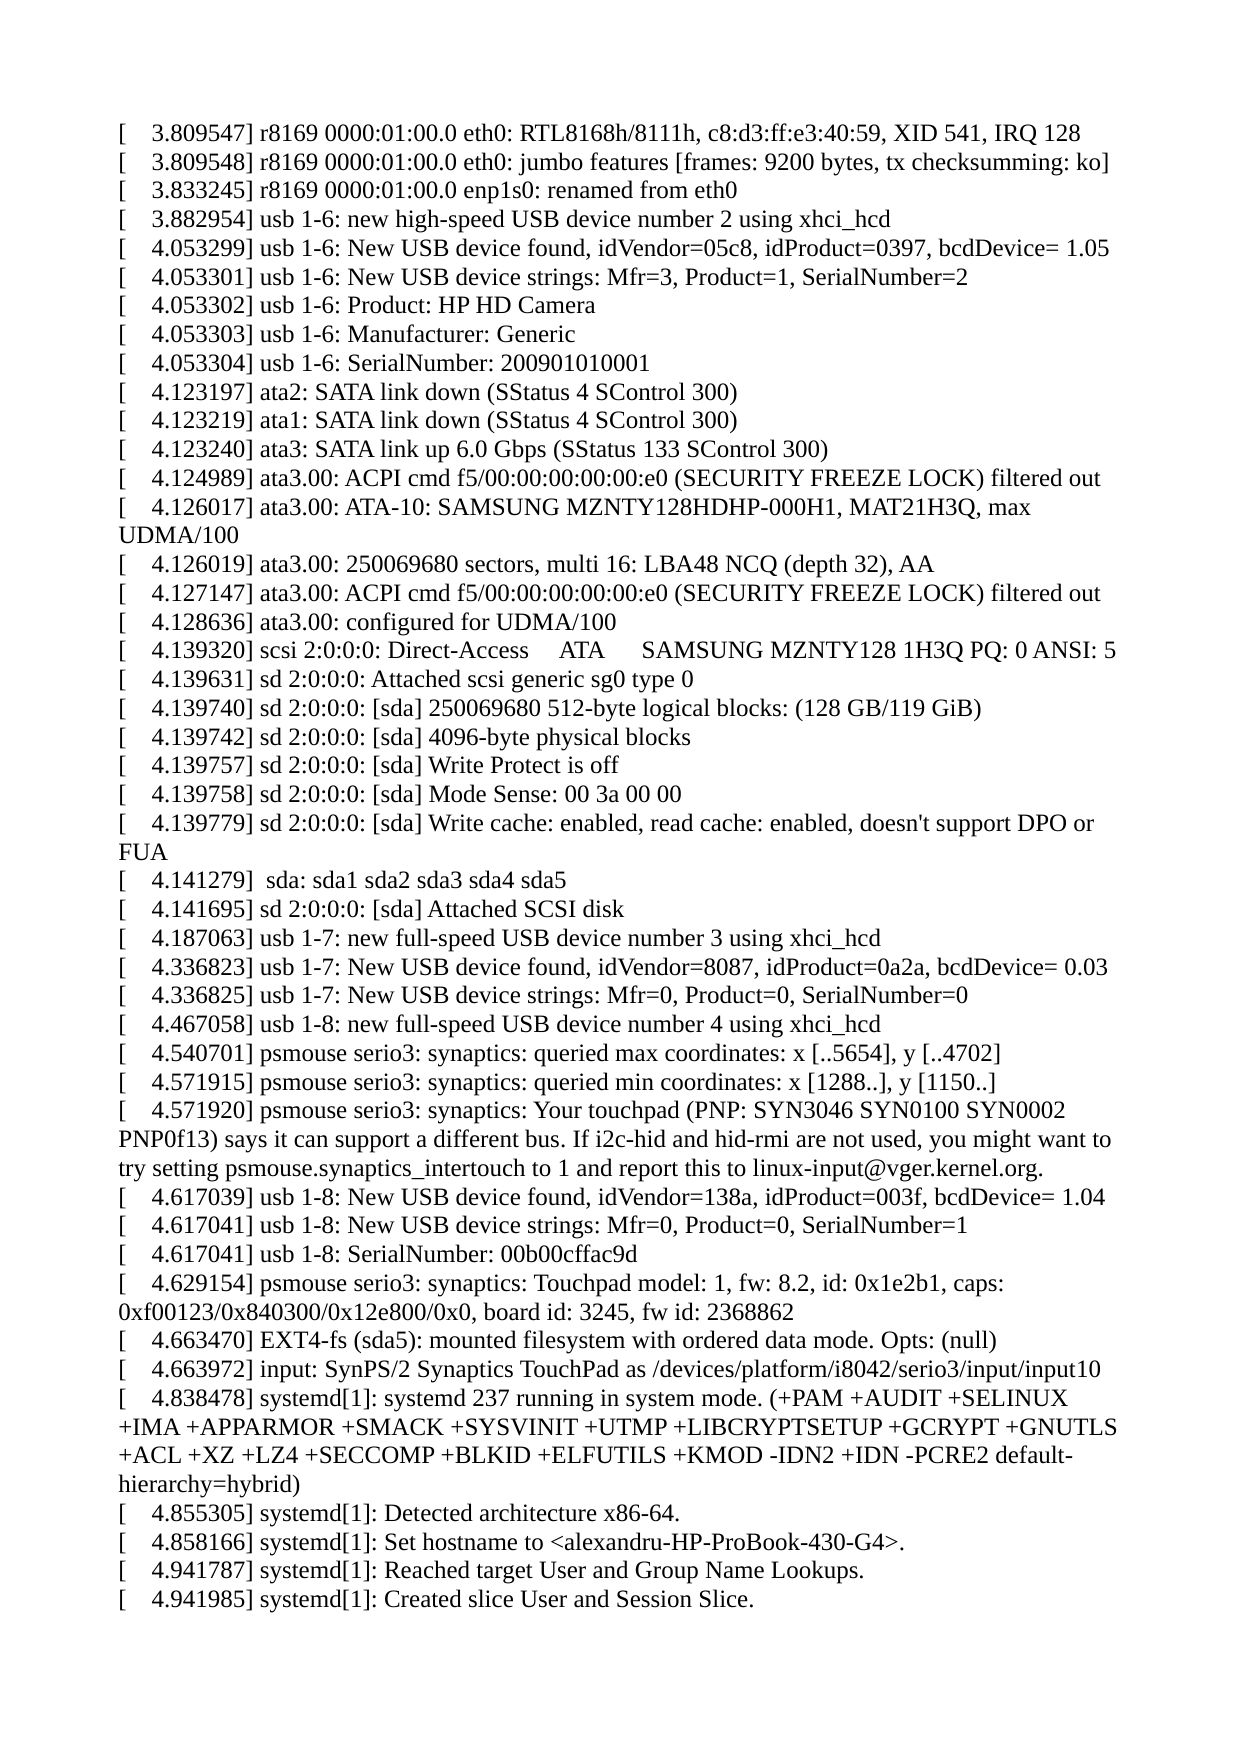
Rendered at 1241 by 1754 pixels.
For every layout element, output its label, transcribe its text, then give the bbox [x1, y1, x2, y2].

text [ 4.141695] sd 2:0:0:0: [sda] Attached SCSI disk [118, 894, 1122, 923]
text [ 4.187063] usb 1-7: new full-speed USB device number 3 using xhci_hcd [118, 923, 1122, 952]
text [ 4.663470] EXT4-fs (sda5): mounted filesystem with ordered data mode. Opts: (null) [118, 1326, 1122, 1354]
text [ 4.127147] ata3.00: ACPI cmd f5/00:00:00:00:00:e0 (SECURITY FREEZE LOCK) filtered out [118, 578, 1122, 607]
text [ 3.882954] usb 1-6: new high-speed USB device number 2 using xhci_hcd [118, 204, 1122, 233]
text [ 4.053299] usb 1-6: New USB device found, idVendor=05c8, idProduct=0397, bcdDevice= 1.05 [118, 233, 1122, 262]
text [ 3.809548] r8169 0000:01:00.0 eth0: jumbo features [frames: 9200 bytes, tx checksumming: ko] [118, 147, 1122, 176]
text [ 4.053303] usb 1-6: Manufacturer: Generic [118, 319, 1122, 348]
text [ 4.838478] systemd[1]: systemd 237 running in system mode. (+PAM +AUDIT +SELINUX +IMA +APPARMOR +SMACK +SYSVINIT +UTMP +LIBCRYPTSETUP +GCRYPT +GNUTLS +ACL +XZ +LZ4 +SECCOMP +BLKID +ELFUTILS +KMOD -IDN2 +IDN -PCRE2 default-hierarchy=hybrid) [118, 1383, 1122, 1498]
text [ 4.139740] sd 2:0:0:0: [sda] 250069680 512-byte logical blocks: (128 GB/119 GiB) [118, 693, 1122, 722]
text [ 4.571920] psmouse serio3: synaptics: Your touchpad (PNP: SYN3046 SYN0100 SYN0002 PNP0f13) says it can support a different bus. If i2c-hid and hid-rmi are not used, you might want to try setting psmouse.synaptics_intertouch to 1 and report this to linux-input@vger.kernel.org. [118, 1096, 1122, 1182]
text [ 4.858166] systemd[1]: Set hostname to <alexandru-HP-ProBook-430-G4>. [118, 1527, 1122, 1556]
text [ 4.139779] sd 2:0:0:0: [sda] Write cache: enabled, read cache: enabled, doesn't support DPO or FUA [118, 808, 1122, 866]
text [ 4.617039] usb 1-8: New USB device found, idVendor=138a, idProduct=003f, bcdDevice= 1.04 [118, 1182, 1122, 1211]
text [ 4.571915] psmouse serio3: synaptics: queried min coordinates: x [1288..], y [1150..] [118, 1067, 1122, 1096]
text [ 4.336825] usb 1-7: New USB device strings: Mfr=0, Product=0, SerialNumber=0 [118, 981, 1122, 1009]
text [ 4.139320] scsi 2:0:0:0: Direct-Access ATA SAMSUNG MZNTY128 1H3Q PQ: 0 ANSI: 5 [118, 636, 1122, 664]
text [ 4.123219] ata1: SATA link down (SStatus 4 SControl 300) [118, 406, 1122, 434]
text [ 4.139758] sd 2:0:0:0: [sda] Mode Sense: 00 3a 00 00 [118, 779, 1122, 808]
text [ 4.336823] usb 1-7: New USB device found, idVendor=8087, idProduct=0a2a, bcdDevice= 0.03 [118, 952, 1122, 981]
text [ 4.053304] usb 1-6: SerialNumber: 200901010001 [118, 348, 1122, 377]
text [ 4.855305] systemd[1]: Detected architecture x86-64. [118, 1498, 1122, 1527]
text [ 4.123197] ata2: SATA link down (SStatus 4 SControl 300) [118, 377, 1122, 406]
text [ 4.663972] input: SynPS/2 Synaptics TouchPad as /devices/platform/i8042/serio3/input/input10 [118, 1354, 1122, 1383]
text [ 4.540701] psmouse serio3: synaptics: queried max coordinates: x [..5654], y [..4702] [118, 1038, 1122, 1067]
text [ 4.629154] psmouse serio3: synaptics: Touchpad model: 1, fw: 8.2, id: 0x1e2b1, caps: 0xf00123/0x840300/0x12e800/0x0, board id: 3245, fw id: 2368862 [118, 1268, 1122, 1326]
text [ 4.617041] usb 1-8: SerialNumber: 00b00cffac9d [118, 1239, 1122, 1268]
text [ 3.833245] r8169 0000:01:00.0 enp1s0: renamed from eth0 [118, 176, 1122, 204]
text [ 4.139742] sd 2:0:0:0: [sda] 4096-byte physical blocks [118, 722, 1122, 751]
text [ 4.141279] sda: sda1 sda2 sda3 sda4 sda5 [118, 866, 1122, 894]
text [ 4.139631] sd 2:0:0:0: Attached scsi generic sg0 type 0 [118, 664, 1122, 693]
text [ 3.809547] r8169 0000:01:00.0 eth0: RTL8168h/8111h, c8:d3:ff:e3:40:59, XID 541, IRQ 128 [118, 118, 1122, 147]
text [ 4.128636] ata3.00: configured for UDMA/100 [118, 607, 1122, 636]
text [ 4.126019] ata3.00: 250069680 sectors, multi 16: LBA48 NCQ (depth 32), AA [118, 549, 1122, 578]
text [ 4.053301] usb 1-6: New USB device strings: Mfr=3, Product=1, SerialNumber=2 [118, 262, 1122, 291]
text [ 4.126017] ata3.00: ATA-10: SAMSUNG MZNTY128HDHP-000H1, MAT21H3Q, max UDMA/100 [118, 492, 1122, 549]
text [ 4.123240] ata3: SATA link up 6.0 Gbps (SStatus 133 SControl 300) [118, 434, 1122, 463]
text [ 4.617041] usb 1-8: New USB device strings: Mfr=0, Product=0, SerialNumber=1 [118, 1211, 1122, 1239]
text [ 4.941787] systemd[1]: Reached target User and Group Name Lookups. [118, 1556, 1122, 1584]
text [ 4.053302] usb 1-6: Product: HP HD Camera [118, 291, 1122, 319]
text [ 4.139757] sd 2:0:0:0: [sda] Write Protect is off [118, 751, 1122, 779]
text [ 4.941985] systemd[1]: Created slice User and Session Slice. [118, 1584, 1122, 1613]
text [ 4.467058] usb 1-8: new full-speed USB device number 4 using xhci_hcd [118, 1009, 1122, 1038]
text [ 4.124989] ata3.00: ACPI cmd f5/00:00:00:00:00:e0 (SECURITY FREEZE LOCK) filtered out [118, 463, 1122, 492]
